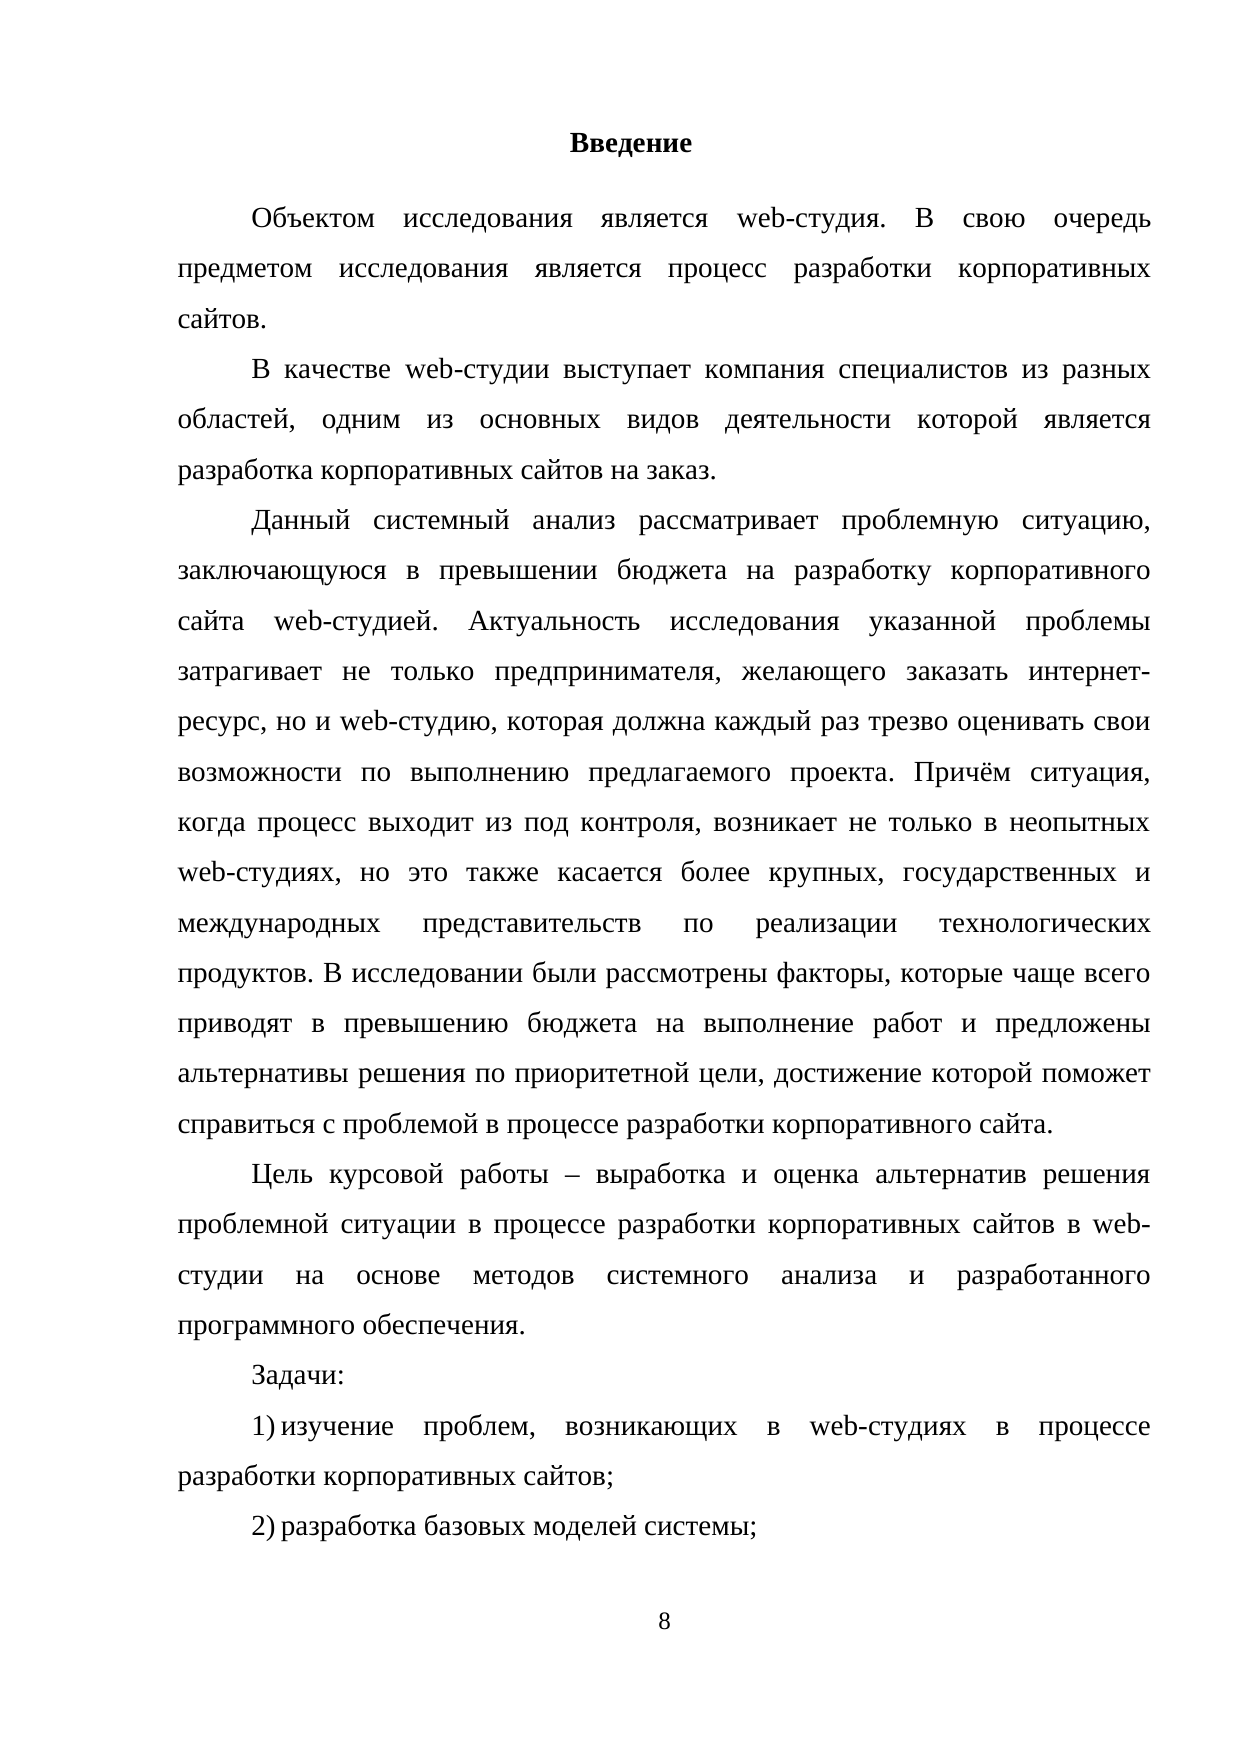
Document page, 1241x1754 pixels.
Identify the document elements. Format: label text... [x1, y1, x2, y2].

text Задачи: [177, 1357, 1152, 1391]
text Данный системный анализ рассматривает проблемную ситуацию, заключающуюся в превышении бюджета на разработку корпоративного сайта web-студией. Актуальность исследования указанной проблемы затрагивает не только предпринимателя, желающего заказать интернет-ресурс, но и web-студию, которая должна каждый раз трезво оценивать свои возможности по выполнению предлагаемого проекта. Причём ситуация, когда процесс выходит из под контроля, возникает не только в неопытных web-студиях, но это также касается более крупных, государственных и международных представительств по реализации технологических продуктов. В исследовании были рассмотрены факторы, которые чаще всего приводят в превышению бюджета на выполнение работ и предложены альтернативы решения по приоритетной цели, достижение которой поможет справиться с проблемой в процессе разработки корпоративного сайта. [177, 502, 1152, 1139]
list разработка базовых моделей системы; [177, 1508, 1152, 1542]
subtitle Введение [177, 125, 1084, 158]
text В качестве web-студии выступает компания специалистов из разных областей, одним из основных видов деятельности которой является разработка корпоративных сайтов на заказ. [177, 351, 1152, 485]
list изучение проблем, возникающих в web-студиях в процессе разработки корпоративных сайтов; [177, 1408, 1152, 1492]
text Объектом исследования является web-студия. В свою очередь предметом исследования является процесс разработки корпоративных сайтов. [177, 200, 1152, 334]
text Цель курсовой работы – выработка и оценка альтернатив решения проблемной ситуации в процессе разработки корпоративных сайтов в web-студии на основе методов системного анализа и разработанного программного обеспечения. [177, 1156, 1152, 1341]
